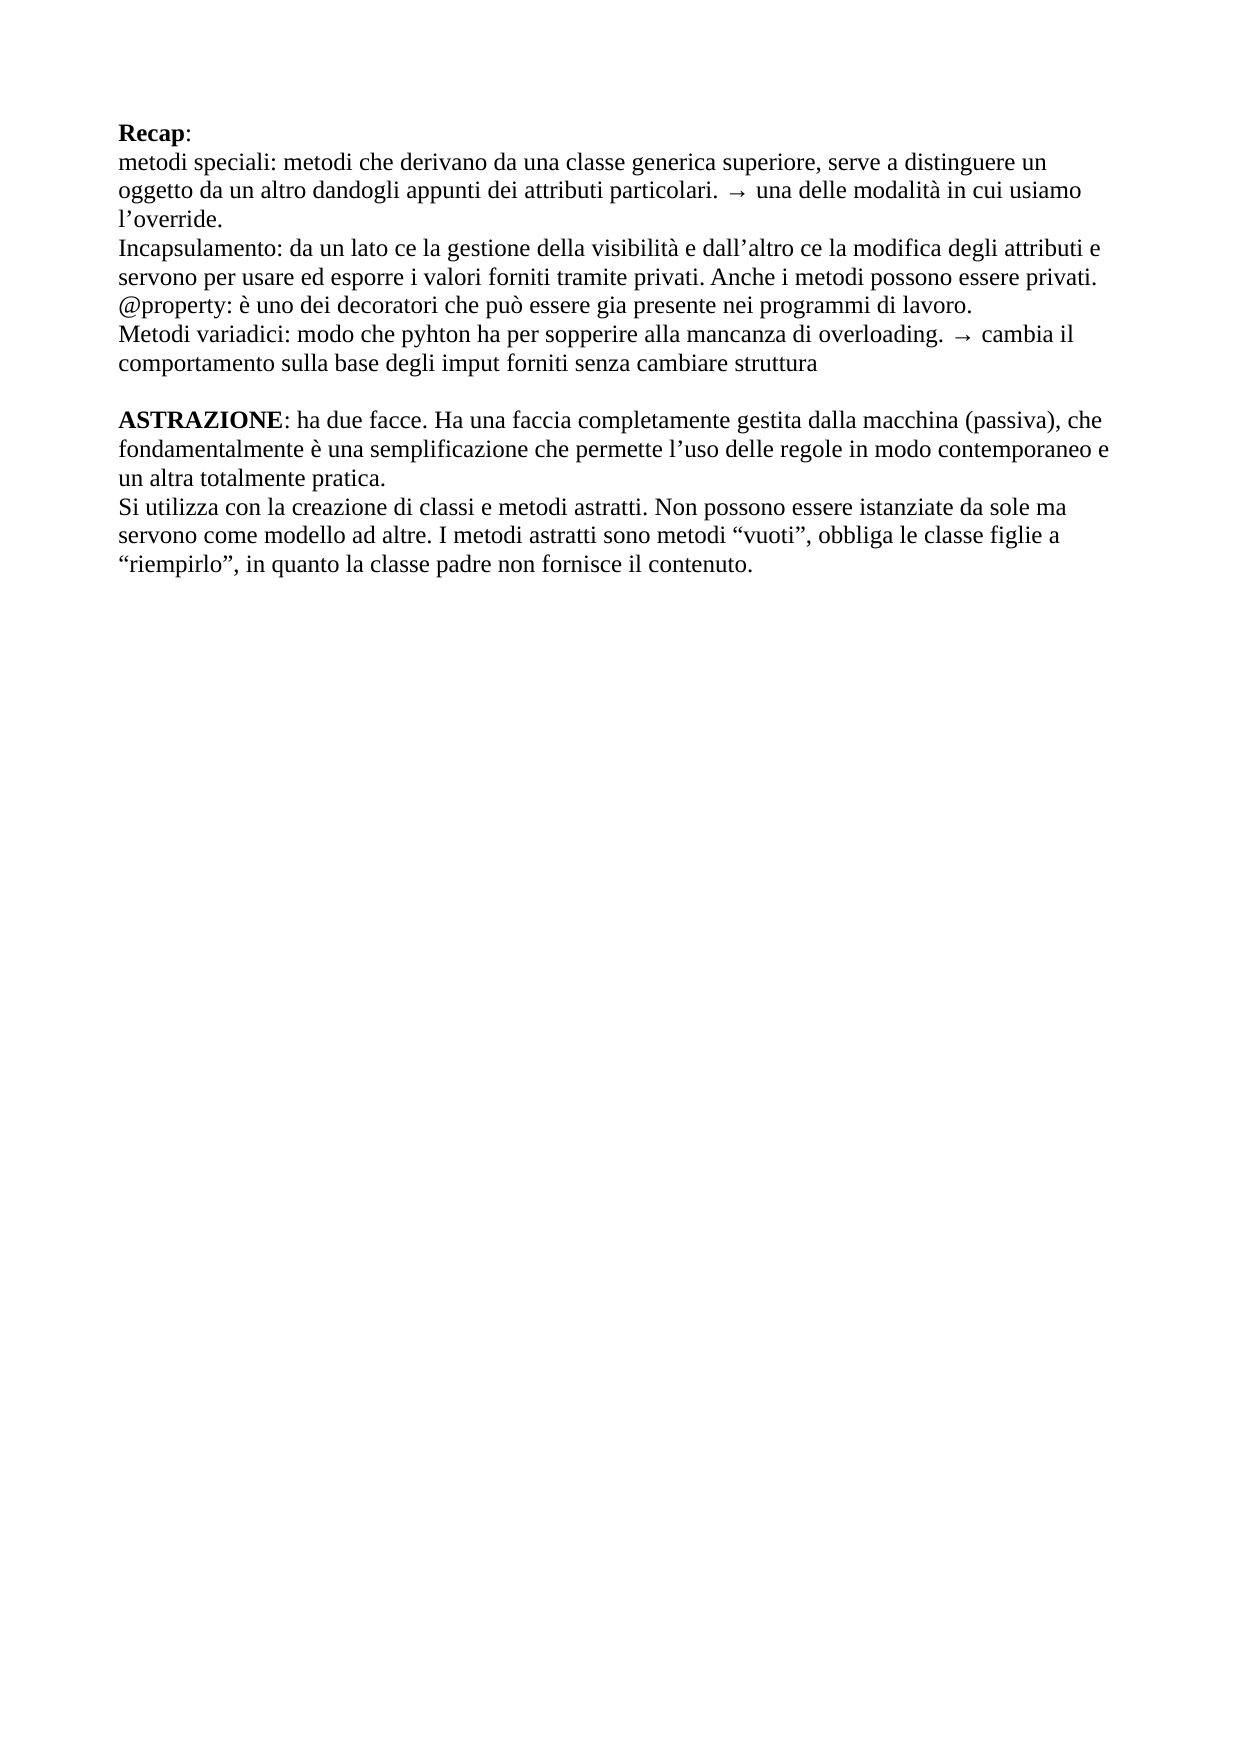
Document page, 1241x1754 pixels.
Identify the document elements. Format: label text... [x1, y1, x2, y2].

text Incapsulamento: da un lato ce la gestione della visibilità e dall’altro ce la modifica degli attributi e servono per usare ed esporre i valori forniti tramite privati. Anche i metodi possono essere privati. [118, 233, 1122, 291]
text Si utilizza con la creazione di classi e metodi astratti. Non possono essere istanziate da sole ma servono come modello ad altre. I metodi astratti sono metodi “vuoti”, obbliga le classe figlie a “riempirlo”, in quanto la classe padre non fornisce il contenuto. [118, 492, 1122, 578]
text ASTRAZIONE: ha due facce. Ha una faccia completamente gestita dalla macchina (passiva), che fondamentalmente è una semplificazione che permette l’uso delle regole in modo contemporaneo e un altra totalmente pratica. [118, 406, 1122, 492]
text @property: è uno dei decoratori che può essere gia presente nei programmi di lavoro. [118, 291, 1122, 319]
text metodi speciali: metodi che derivano da una classe generica superiore, serve a distinguere un oggetto da un altro dandogli appunti dei attributi particolari. → una delle modalità in cui usiamo l’override. [118, 147, 1122, 233]
text Metodi variadici: modo che pyhton ha per sopperire alla mancanza di overloading. → cambia il comportamento sulla base degli imput forniti senza cambiare struttura [118, 319, 1122, 377]
text Recap: [118, 118, 1122, 147]
